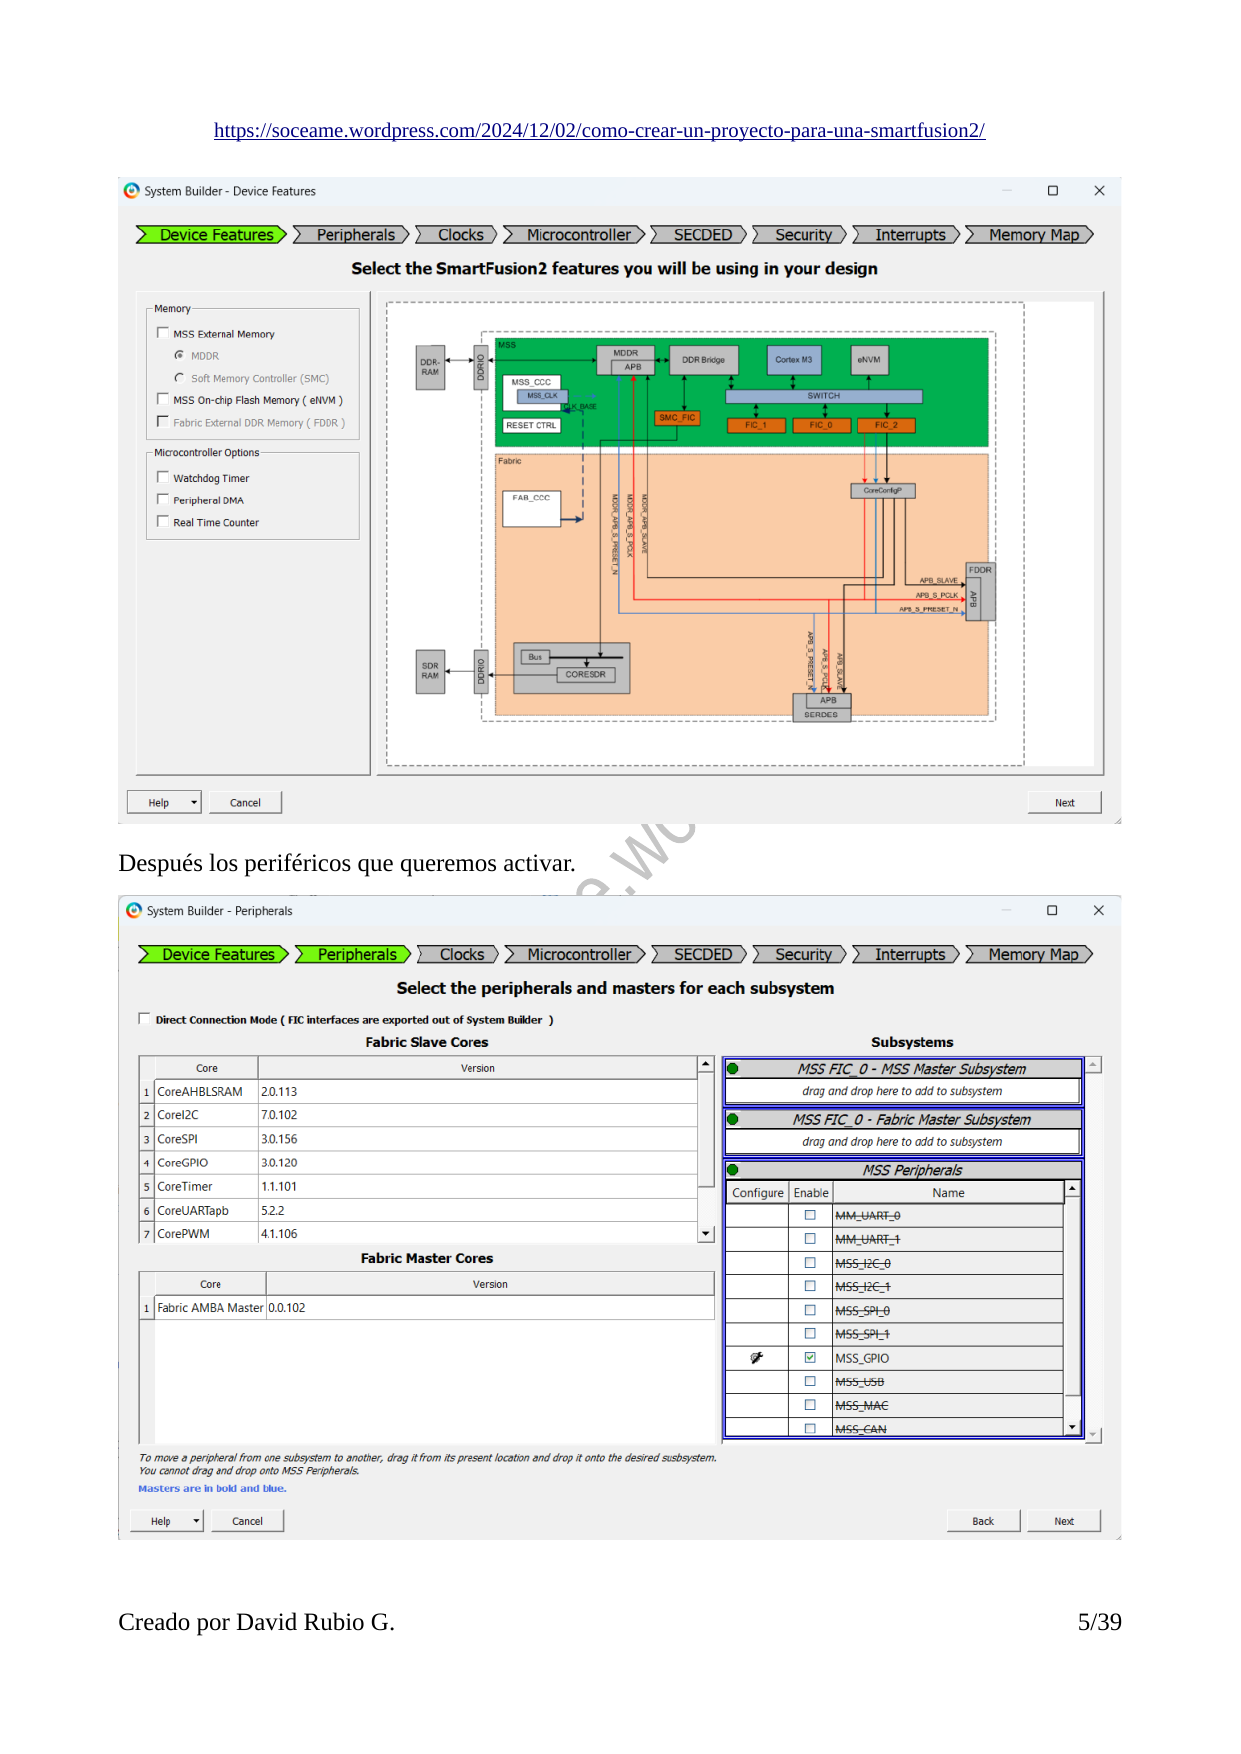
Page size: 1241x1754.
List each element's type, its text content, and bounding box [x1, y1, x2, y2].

picture [118, 177, 1122, 824]
text Después los periféricos que queremos activar. [118, 848, 642, 877]
picture [118, 895, 1122, 1540]
text [636, 848, 1122, 877]
